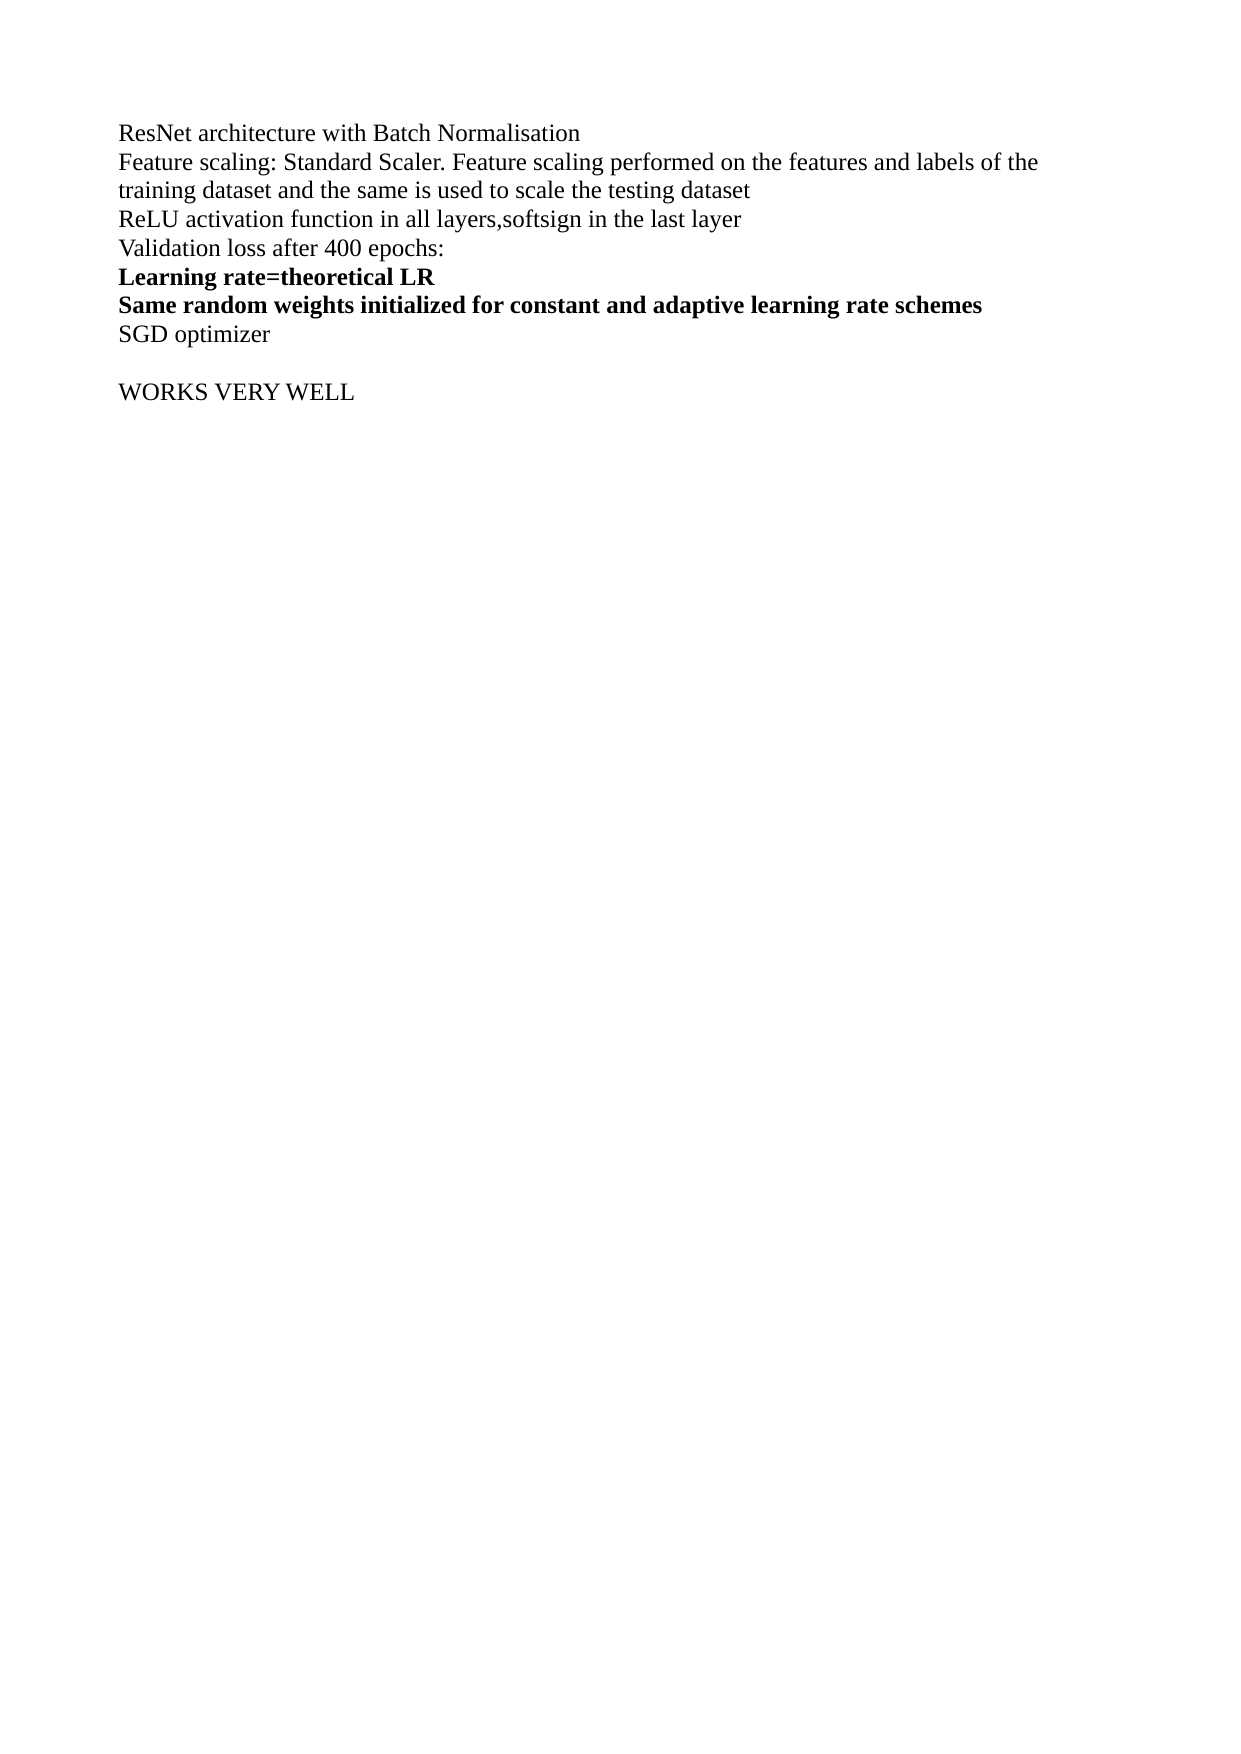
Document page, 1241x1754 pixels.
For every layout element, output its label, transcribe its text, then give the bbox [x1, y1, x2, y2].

text ResNet architecture with Batch Normalisation [118, 118, 1122, 147]
text ReLU activation function in all layers,softsign in the last layer [118, 204, 1122, 233]
text Validation loss after 400 epochs: [118, 233, 1122, 262]
text WORKS VERY WELL [118, 377, 1122, 406]
text Same random weights initialized for constant and adaptive learning rate schemes [118, 291, 1122, 319]
text SGD optimizer [118, 319, 1122, 348]
text Learning rate=theoretical LR [118, 262, 1122, 291]
text Feature scaling: Standard Scaler. Feature scaling performed on the features and labels of the training dataset and the same is used to scale the testing dataset [118, 147, 1122, 204]
